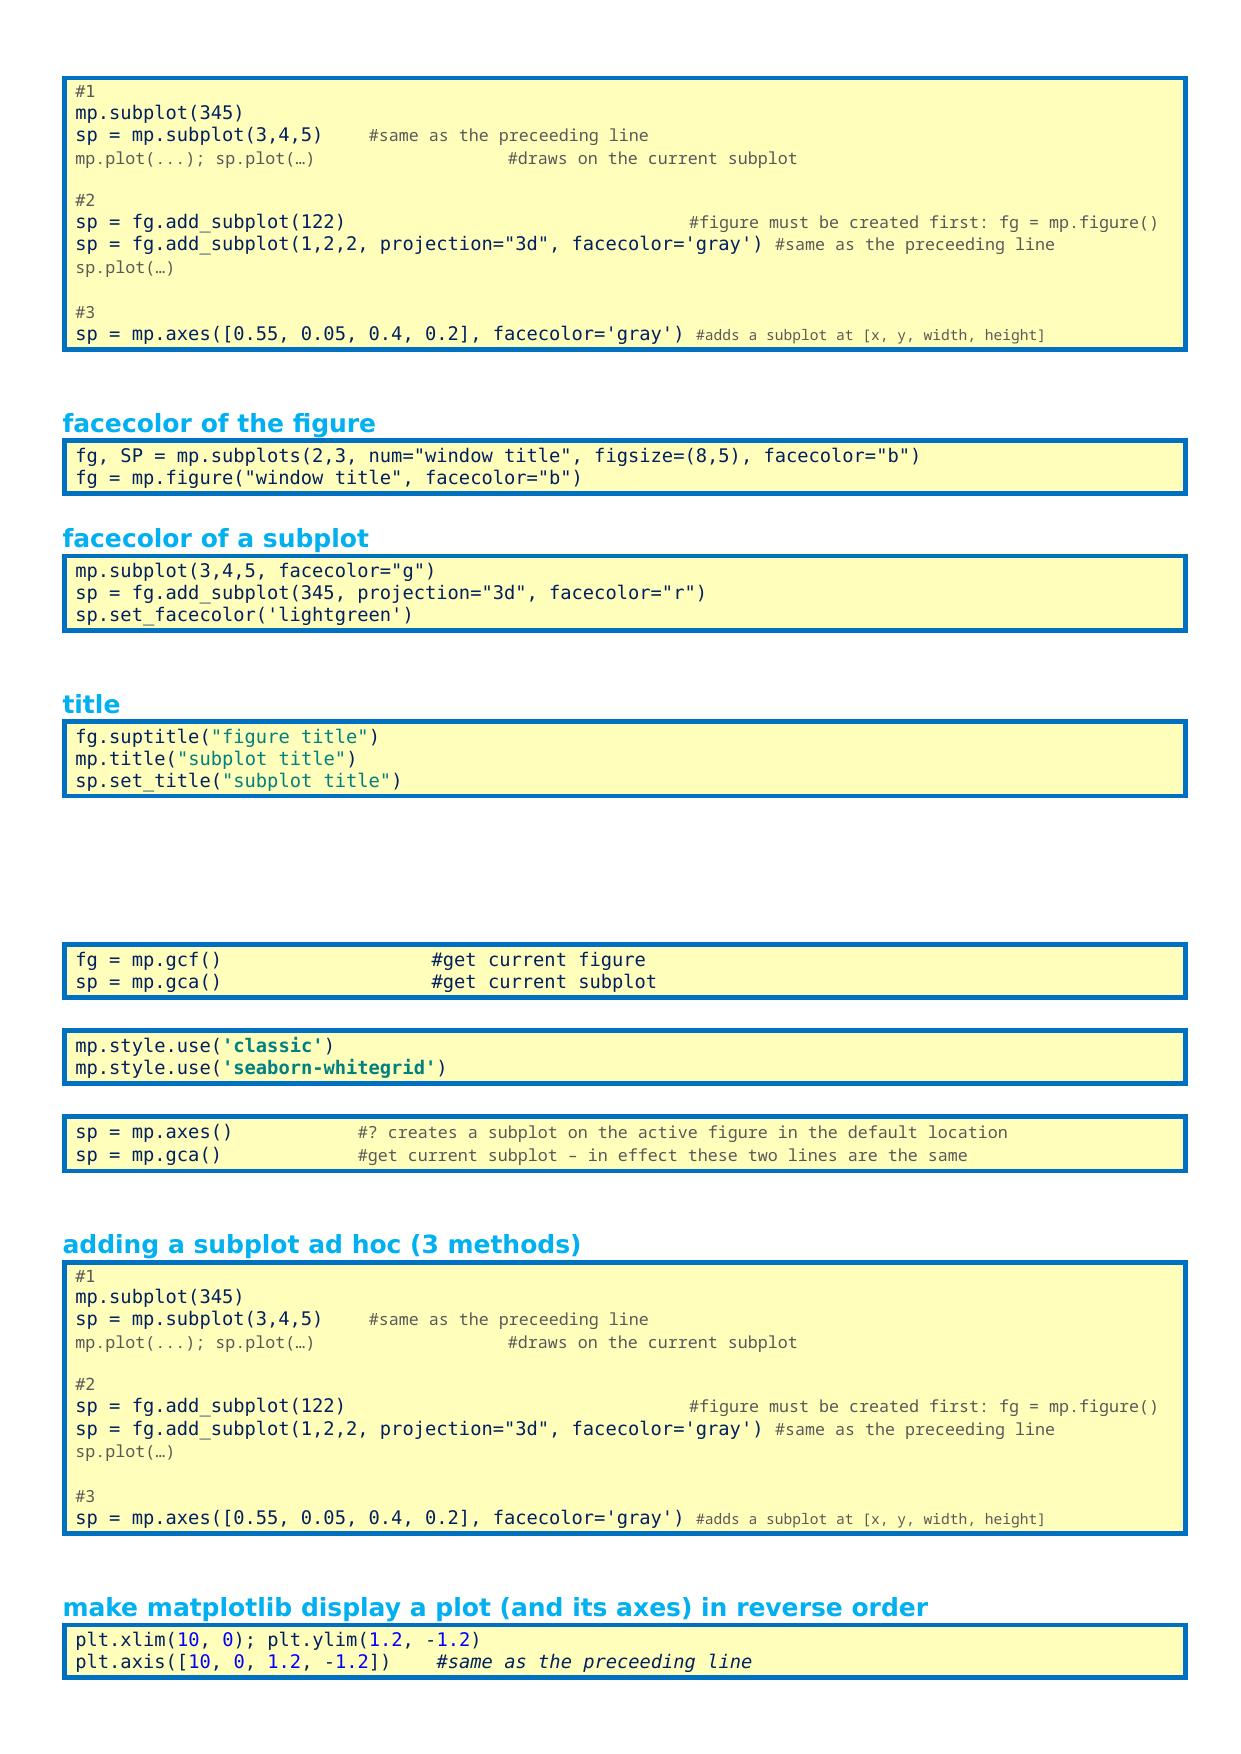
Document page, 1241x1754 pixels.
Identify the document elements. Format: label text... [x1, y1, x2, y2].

text mp.subplot(345) [67, 1279, 1183, 1301]
text sp.set_title("subplot title") [67, 763, 1183, 794]
text sp = mp.axes() #? creates a subplot on the active figure in the default location [67, 1119, 1183, 1137]
title facecolor of the figure [62, 409, 1188, 438]
title make matplotlib display a plot (and its axes) in reverse order [62, 1593, 1188, 1623]
text sp = fg.add_subplot(122) #figure must be created first: fg = mp.figure() [67, 203, 1183, 226]
text sp = fg.add_subplot(345, projection="3d", facecolor="r") [67, 575, 1183, 597]
title title [62, 690, 1188, 719]
text fg = mp.gcf() #get current figure [67, 947, 1183, 964]
text plt.xlim(10, 0); plt.ylim(1.2, -1.2) plt.axis([10, 0, 1.2, -1.2]) #same as the preceeding line [67, 1627, 1183, 1675]
text sp = mp.subplot(3,4,5) #same as the preceeding line mp.plot(...); sp.plot(…) #draws on the current subplot [67, 1301, 1183, 1347]
text #1 [67, 80, 1183, 95]
text sp = fg.add_subplot(1,2,2, projection="3d", facecolor='gray') #same as the preceeding line sp.plot(…) [67, 226, 1183, 272]
text sp = mp.gca() #get current subplot – in effect these two lines are the same [67, 1137, 1183, 1169]
text fg, SP = mp.subplots(2,3, num="window title", figsize=(8,5), facecolor="b") [67, 443, 1183, 460]
text mp.subplot(345) [67, 95, 1183, 117]
text #1 [67, 1265, 1183, 1279]
text sp = mp.gca() #get current subplot [67, 964, 1183, 995]
text sp.set_facecolor('lightgreen') [67, 597, 1183, 628]
text mp.title("subplot title") [67, 741, 1183, 763]
text fg = mp.figure("window title", facecolor="b") [67, 460, 1183, 491]
text #2 [67, 184, 1183, 203]
text #3 [67, 1478, 1183, 1501]
text #3 [67, 293, 1183, 316]
text sp = mp.axes([0.55, 0.05, 0.4, 0.2], facecolor='gray') #adds a subplot at [x, y, width, height] [67, 1501, 1183, 1531]
text #2 [67, 1368, 1183, 1388]
text sp = mp.subplot(3,4,5) #same as the preceeding line mp.plot(...); sp.plot(…) #draws on the current subplot [67, 117, 1183, 162]
text sp = fg.add_subplot(1,2,2, projection="3d", facecolor='gray') #same as the preceeding line sp.plot(…) [67, 1411, 1183, 1456]
text sp = fg.add_subplot(122) #figure must be created first: fg = mp.figure() [67, 1388, 1183, 1411]
text mp.subplot(3,4,5, facecolor="g") [67, 558, 1183, 575]
text mp.style.use('classic') [67, 1033, 1183, 1050]
title facecolor of a subplot [62, 524, 1188, 553]
text fg.suptitle("figure title") [67, 724, 1183, 741]
text mp.style.use('seaborn-whitegrid') [67, 1050, 1183, 1081]
text sp = mp.axes([0.55, 0.05, 0.4, 0.2], facecolor='gray') #adds a subplot at [x, y, width, height] [67, 316, 1183, 347]
title adding a subplot ad hoc (3 methods) [62, 1231, 1188, 1260]
